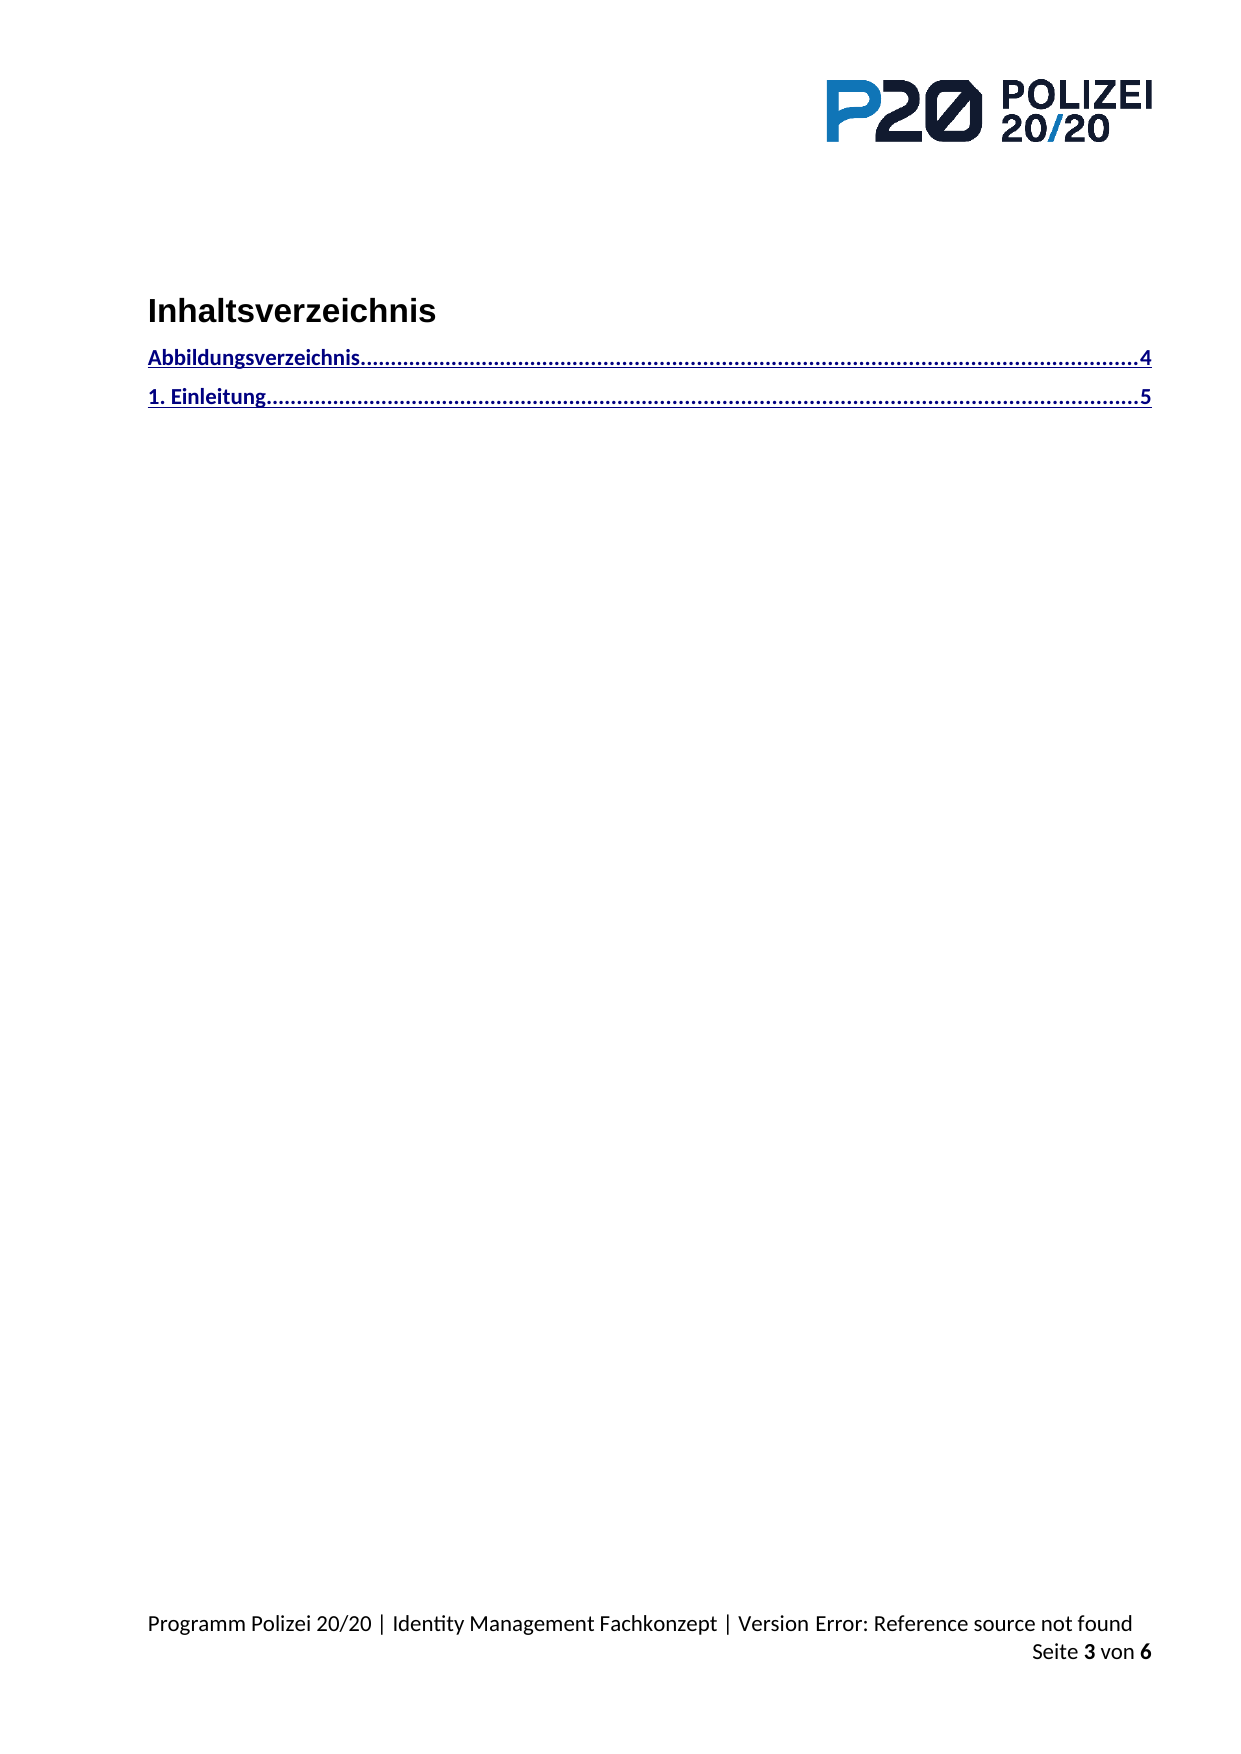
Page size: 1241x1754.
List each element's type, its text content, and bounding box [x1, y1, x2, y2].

text 1. Einleitung 5 [148, 381, 1152, 407]
text Abbildungsverzeichnis 4 [148, 342, 1152, 367]
text Inhaltsverzeichnis [148, 291, 1152, 329]
